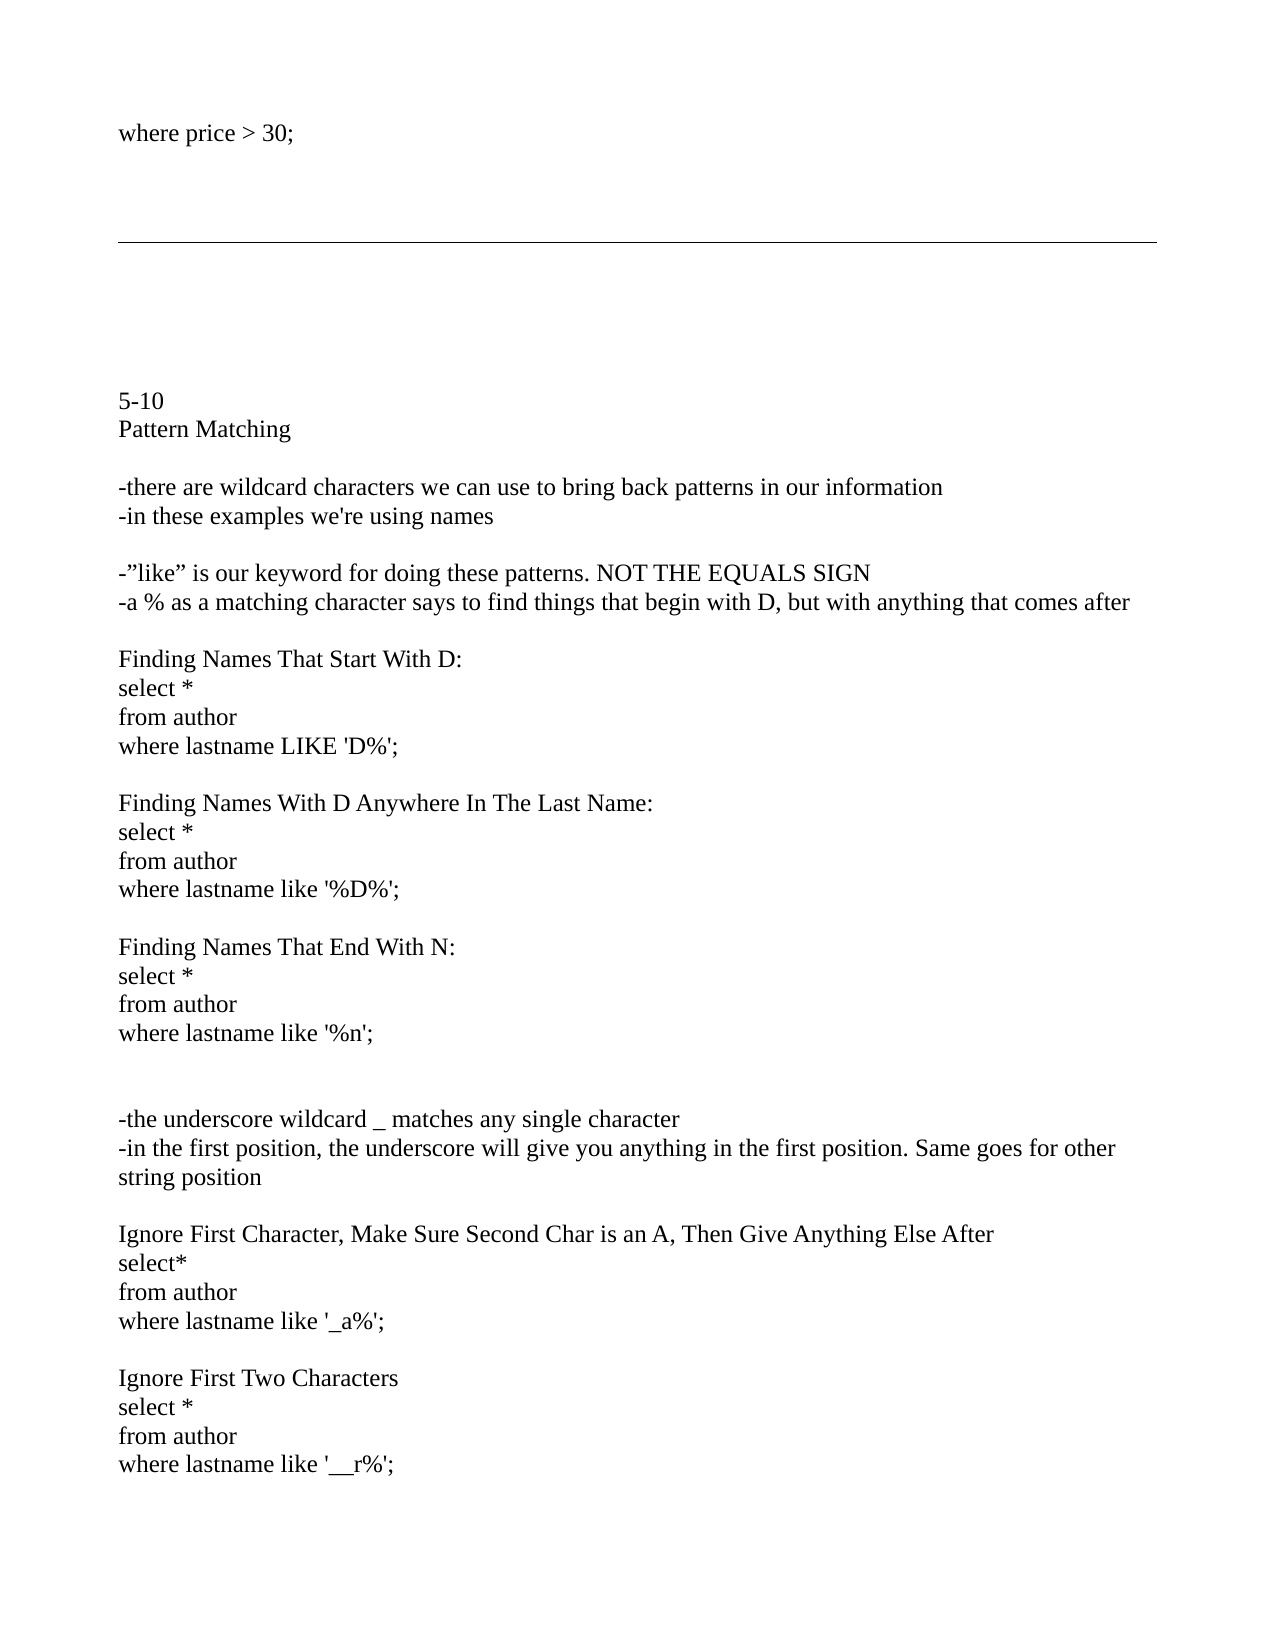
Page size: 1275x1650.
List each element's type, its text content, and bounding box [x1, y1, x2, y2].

text where lastname like '__r%'; [118, 1449, 1157, 1478]
text where lastname like '_a%'; [118, 1306, 1157, 1334]
text from author [118, 989, 1157, 1018]
text Finding Names That End With N: [118, 932, 1157, 961]
text 5-10 [118, 386, 1157, 414]
text select * [118, 961, 1157, 989]
text Ignore First Character, Make Sure Second Char is an A, Then Give Anything Else After [118, 1219, 1157, 1248]
text Ignore First Two Characters [118, 1363, 1157, 1392]
text from author [118, 1421, 1157, 1449]
text where lastname LIKE 'D%'; [118, 731, 1157, 759]
text -in the first position, the underscore will give you anything in the first position. Same goes for other string position [118, 1133, 1157, 1191]
text select * [118, 817, 1157, 846]
text from author [118, 846, 1157, 874]
text where lastname like '%n'; [118, 1018, 1157, 1047]
text Finding Names That Start With D: [118, 644, 1157, 673]
text Pattern Matching [118, 414, 1157, 443]
text select* [118, 1248, 1157, 1277]
text where lastname like '%D%'; [118, 874, 1157, 903]
text -a % as a matching character says to find things that begin with D, but with anything that comes after [118, 587, 1157, 616]
text select * [118, 673, 1157, 702]
text from author [118, 1277, 1157, 1306]
text -in these examples we're using names [118, 501, 1157, 529]
text select * [118, 1392, 1157, 1421]
text -the underscore wildcard _ matches any single character [118, 1104, 1157, 1133]
text where price > 30; [118, 118, 1157, 147]
text from author [118, 702, 1157, 731]
text -there are wildcard characters we can use to bring back patterns in our information [118, 472, 1157, 501]
text Finding Names With D Anywhere In The Last Name: [118, 788, 1157, 817]
text -”like” is our keyword for doing these patterns. NOT THE EQUALS SIGN [118, 558, 1157, 587]
